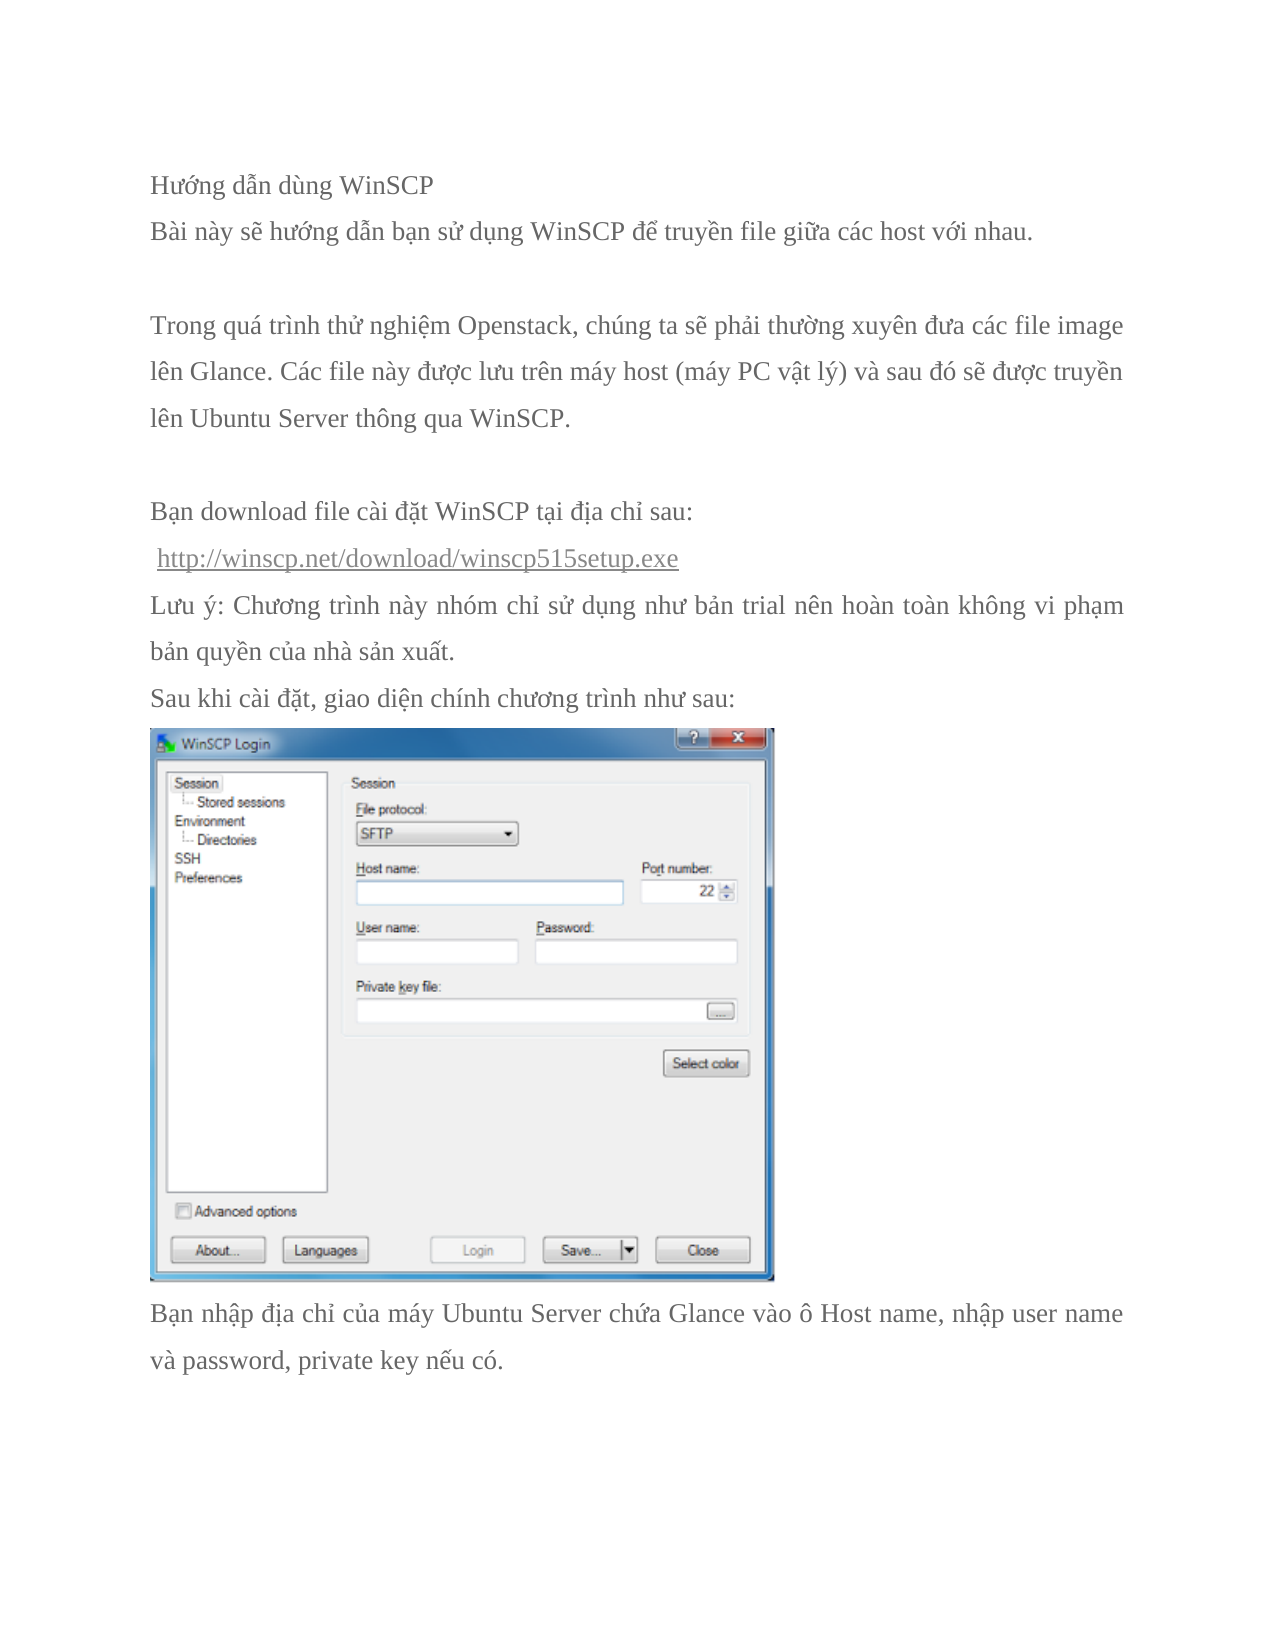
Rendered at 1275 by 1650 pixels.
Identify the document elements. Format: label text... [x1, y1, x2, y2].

text Trong quá trình thử nghiệm Openstack, chúng ta sẽ phải thường xuyên đưa các file image lên Glance. Các file này được lưu trên máy host (máy PC vật lý) và sau đó sẽ được truyền lên Ubuntu Server thông qua WinSCP. [150, 309, 1125, 433]
text Lưu ý: Chương trình này nhóm chỉ sử dụng như bản trial nên hoàn toàn không vi phạm bản quyền của nhà sản xuất. [150, 589, 1125, 667]
text Bạn download file cài đặt WinSCP tại địa chỉ sau: [150, 495, 1125, 527]
text Bài này sẽ hướng dẫn bạn sử dụng WinSCP để truyền file giữa các host với nhau. [150, 215, 1125, 247]
text Hướng dẫn dùng WinSCP [150, 169, 1125, 200]
text http://winscp.net/download/winscp515setup.exe [150, 542, 1125, 573]
text Sau khi cài đặt, giao diện chính chương trình như sau: [150, 682, 1125, 713]
text Bạn nhập địa chỉ của máy Ubuntu Server chứa Glance vào ô Host name, nhập user name và password, private key nếu có. [150, 1297, 1125, 1375]
